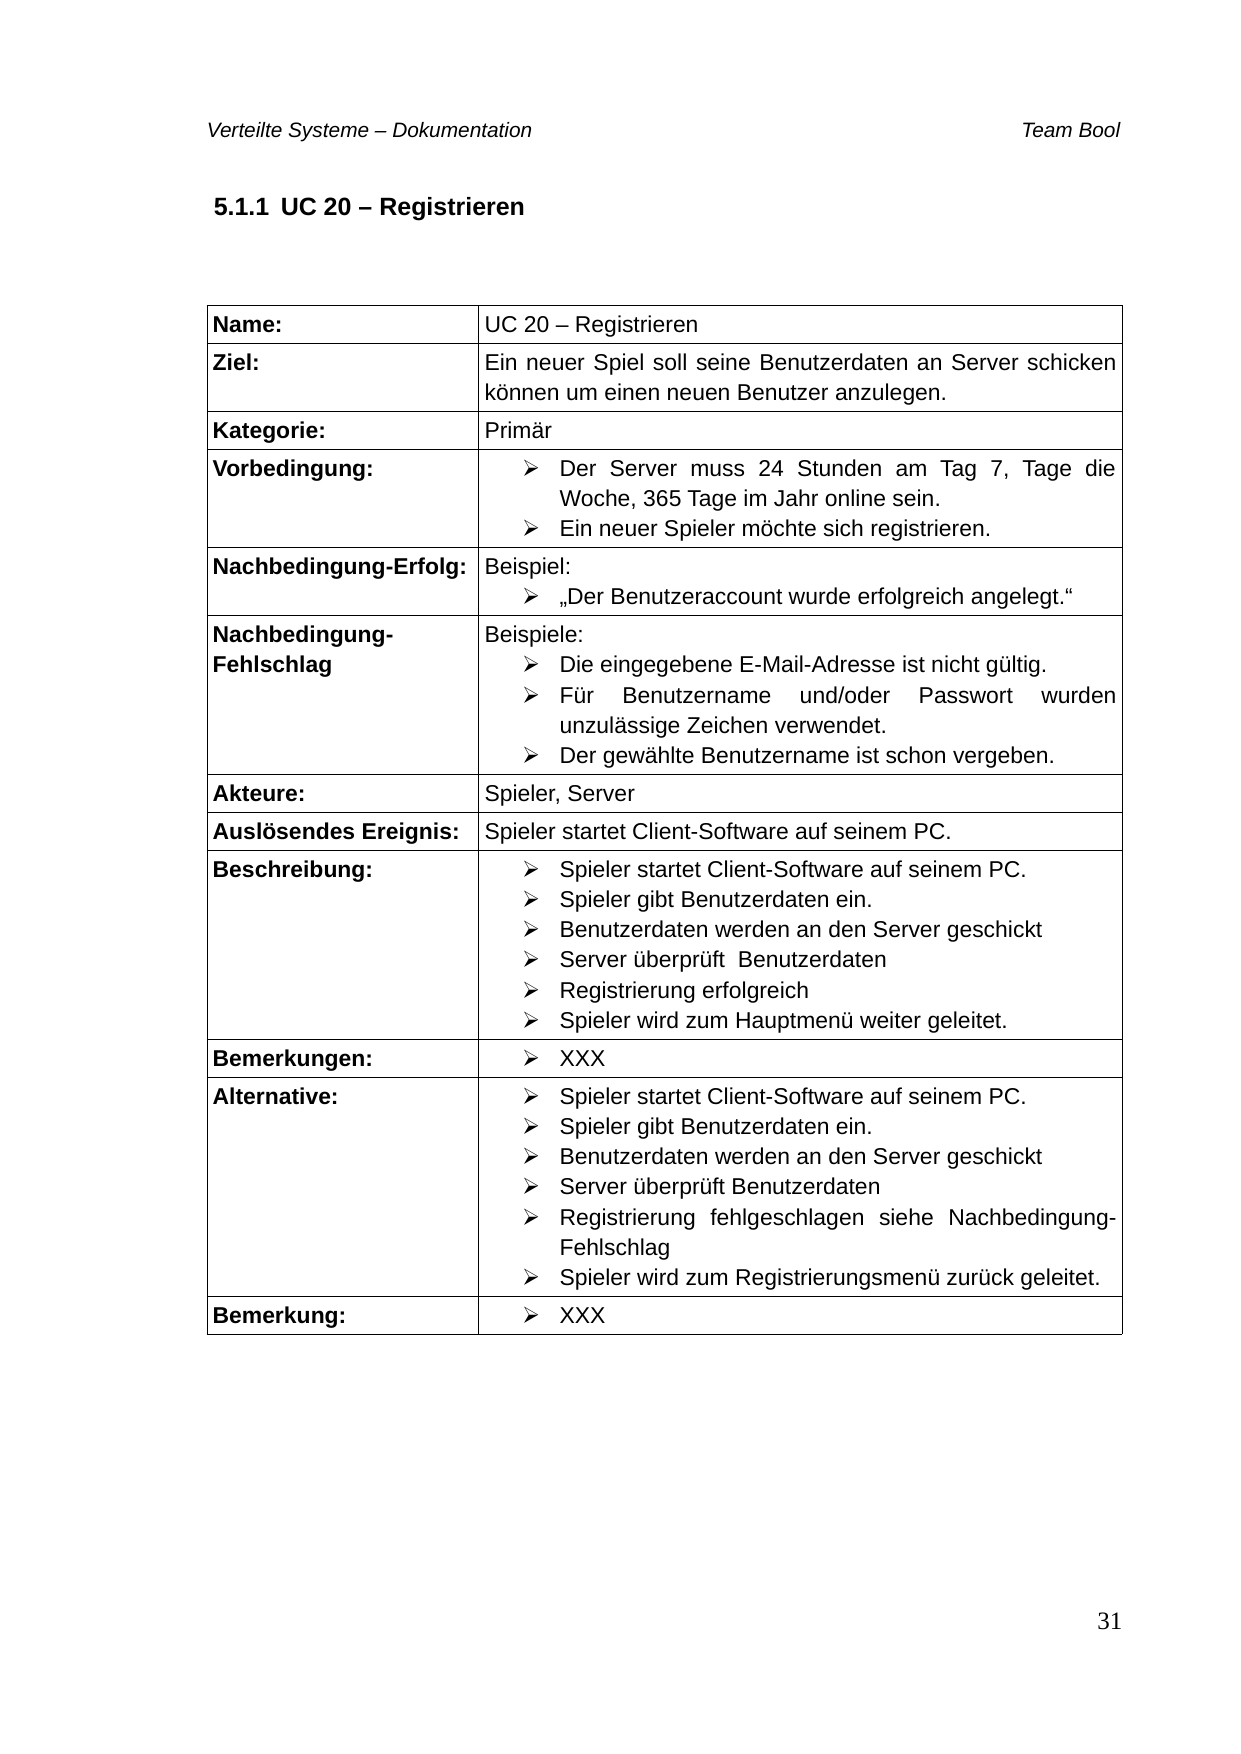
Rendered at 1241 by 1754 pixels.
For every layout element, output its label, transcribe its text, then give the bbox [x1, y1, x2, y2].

table_cell Beispiele: Die eingegebene E‑Mail‑Adresse ist nicht gültig. Für Benutzername und/oder Passwort wurden unzulässige Zeichen verwendet. Der gewählte Benutzername ist schon vergeben. [479, 616, 1122, 774]
table_cell Spieler, Server [479, 775, 1122, 812]
table_cell Bemerkungen: [208, 1040, 478, 1077]
table_cell Der Server muss 24 Stunden am Tag 7, Tage die Woche, 365 Tage im Jahr online sein. Ein neuer Spieler möchte sich registrieren. [479, 450, 1122, 547]
table_cell Auslösendes Ereignis: [208, 813, 478, 850]
table_cell Akteure: [208, 775, 478, 812]
table_cell Bemerkung: [208, 1297, 478, 1334]
table_cell Primär [479, 412, 1122, 449]
table_cell Vorbedingung: [208, 450, 478, 547]
table_cell XXX [479, 1040, 1122, 1077]
table_cell Alternative: [208, 1078, 478, 1296]
table_cell Spieler startet Client-Software auf seinem PC. [479, 813, 1122, 850]
table_cell Nachbedingung-Erfolg: [208, 548, 478, 615]
table_cell Nachbedingung-Fehlschlag [208, 616, 478, 774]
table_cell Beschreibung: [208, 851, 478, 1039]
table_cell Kategorie: [208, 412, 478, 449]
table_header UC 20 – Registrieren [479, 306, 1122, 343]
subtitle UC 20 – Registrieren [207, 192, 1122, 220]
table_cell Beispiel: „Der Benutzeraccount wurde erfolgreich angelegt.“ [479, 548, 1122, 615]
table_header Name: [208, 306, 478, 343]
table_cell XXX [479, 1297, 1122, 1334]
table_cell Spieler startet Client-Software auf seinem PC. Spieler gibt Benutzerdaten ein. Benutzerdaten werden an den Server geschickt Server überprüft Benutzerdaten Registrierung fehlgeschlagen siehe Nachbedingung-Fehlschlag Spieler wird zum Registrierungsmenü zurück geleitet. [479, 1078, 1122, 1296]
table_cell Spieler startet Client-Software auf seinem PC. Spieler gibt Benutzerdaten ein. Benutzerdaten werden an den Server geschickt Server überprüft Benutzerdaten Registrierung erfolgreich Spieler wird zum Hauptmenü weiter geleitet. [479, 851, 1122, 1039]
table_cell Ziel: [208, 344, 478, 411]
table_cell Ein neuer Spiel soll seine Benutzerdaten an Server schicken können um einen neuen Benutzer anzulegen. [479, 344, 1122, 411]
